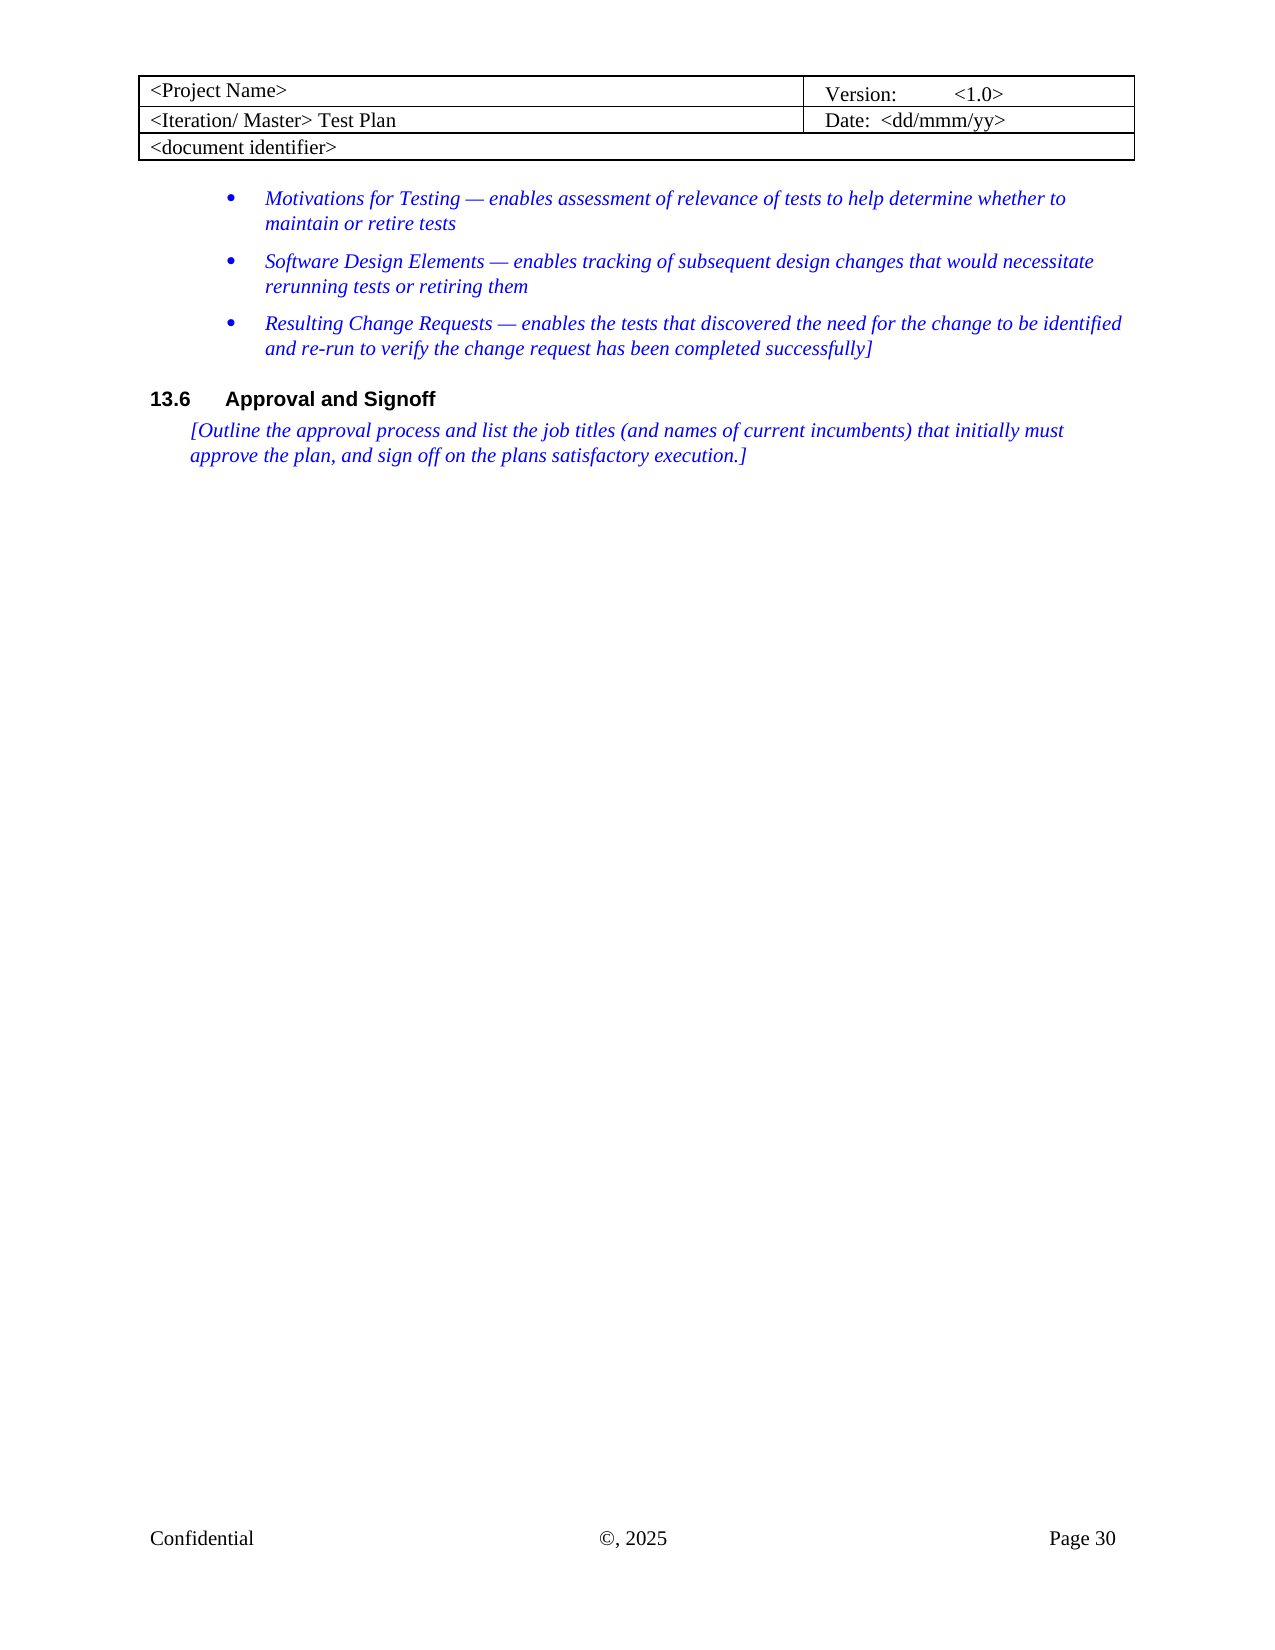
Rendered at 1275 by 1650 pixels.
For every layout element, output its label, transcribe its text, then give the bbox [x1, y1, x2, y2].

list Software Design Elements — enables tracking of subsequent design changes that would necessitate rerunning tests or retiring them [227, 248, 1125, 298]
list Motivations for Testing — enables assessment of relevance of tests to help determine whether to maintain or retire tests [227, 185, 1125, 235]
text [Outline the approval process and list the job titles (and names of current incumbents) that initially must approve the plan, and sign off on the plans satisfactory execution.] [190, 417, 1125, 467]
subtitle Approval and Signoff [150, 385, 1125, 410]
list Resulting Change Requests — enables the tests that discovered the need for the change to be identified and re-run to verify the change request has been completed successfully] [227, 310, 1125, 360]
